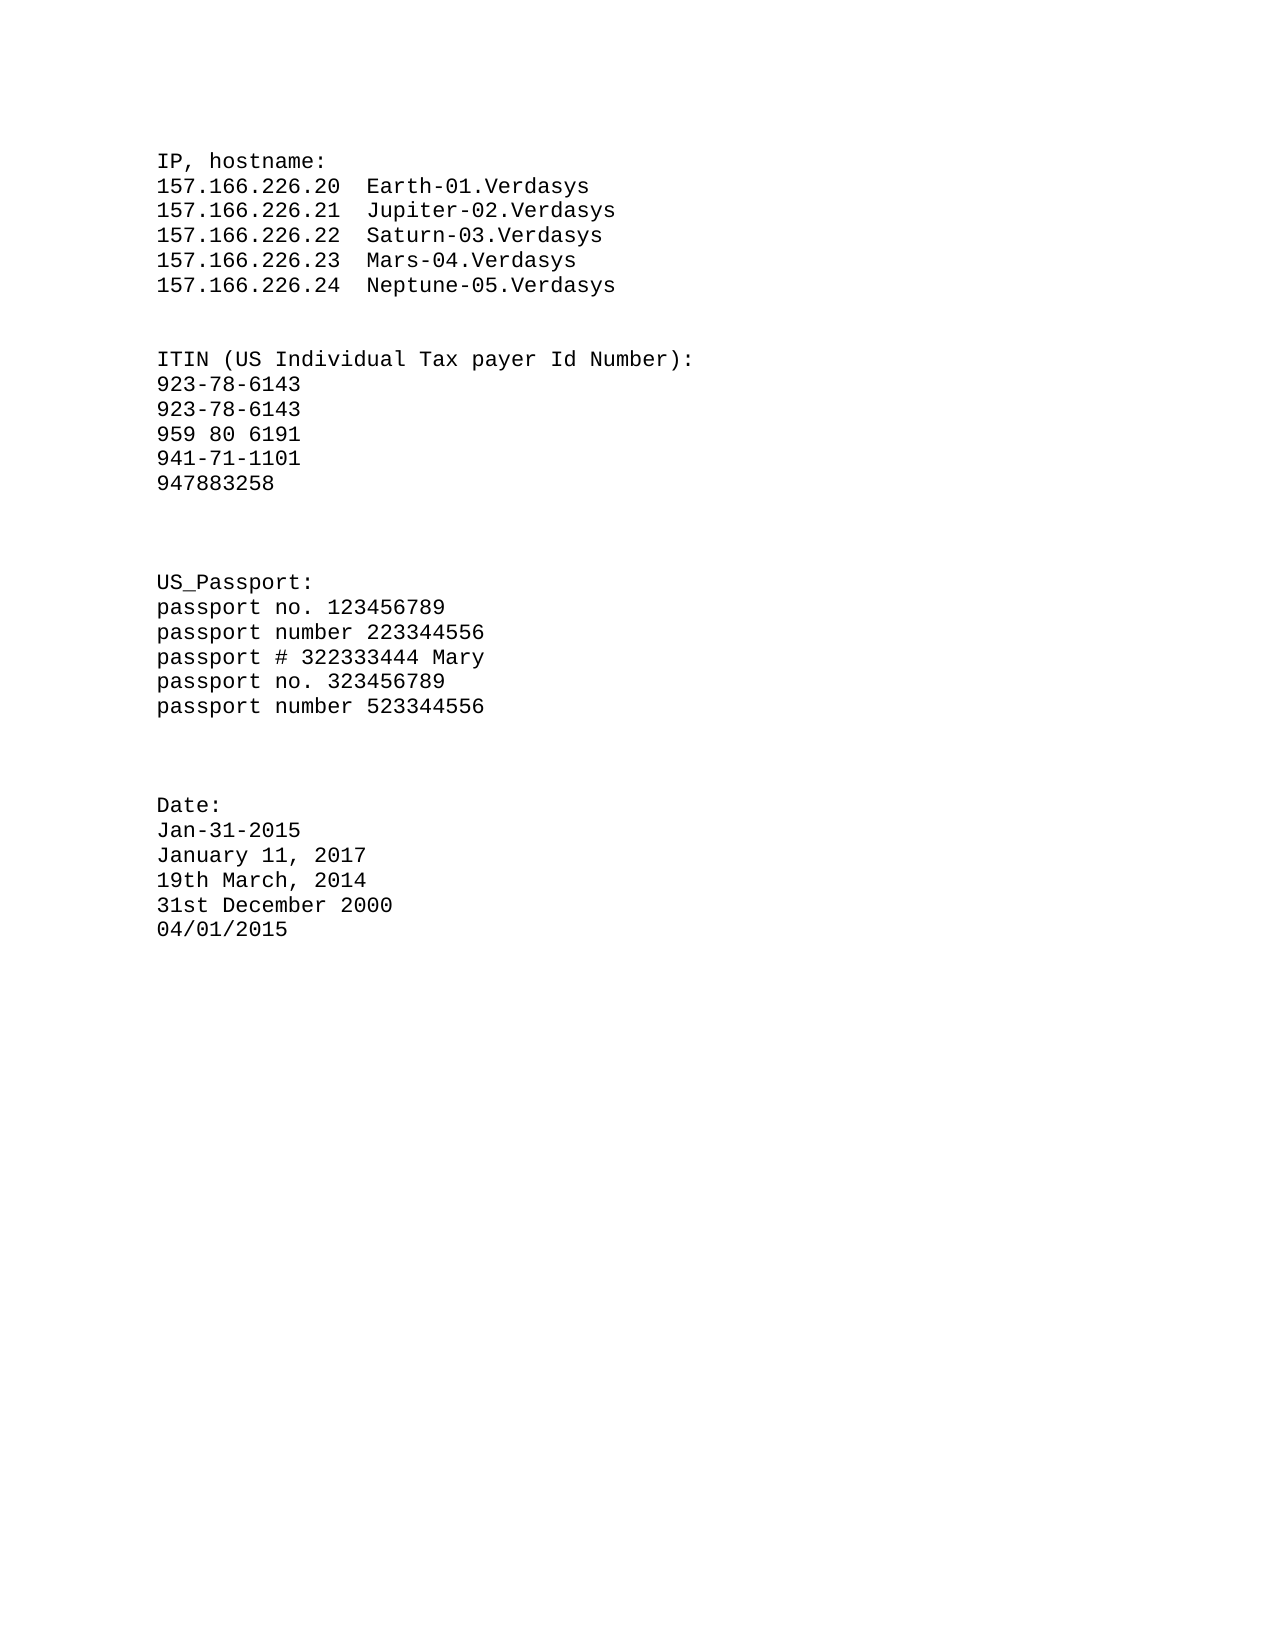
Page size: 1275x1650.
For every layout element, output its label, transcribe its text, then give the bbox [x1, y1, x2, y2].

text passport number 523344556 [156, 695, 1118, 720]
text ITIN (US Individual Tax payer Id Number): [156, 348, 1118, 373]
text Date: [156, 794, 1118, 819]
text 923-78-6143 [156, 373, 1118, 398]
text passport number 223344556 [156, 621, 1118, 646]
text IP, hostname: [156, 150, 1118, 175]
text 19th March, 2014 [156, 869, 1118, 894]
text passport no. 323456789 [156, 671, 1118, 695]
text 157.166.226.20 Earth-01.Verdasys [156, 175, 1118, 199]
text US_Passport: [156, 571, 1118, 596]
text Jan-31-2015 [156, 819, 1118, 844]
text 959 80 6191 [156, 423, 1118, 447]
text 31st December 2000 [156, 894, 1118, 918]
text 04/01/2015 [156, 918, 1118, 943]
text 941-71-1101 [156, 447, 1118, 472]
text January 11, 2017 [156, 844, 1118, 869]
text 157.166.226.23 Mars-04.Verdasys [156, 249, 1118, 274]
text 947883258 [156, 472, 1118, 497]
text 157.166.226.21 Jupiter-02.Verdasys [156, 199, 1118, 224]
text 157.166.226.24 Neptune-05.Verdasys [156, 274, 1118, 299]
text passport no. 123456789 [156, 596, 1118, 621]
text 923-78-6143 [156, 398, 1118, 423]
text passport # 322333444 Mary [156, 646, 1118, 671]
text 157.166.226.22 Saturn-03.Verdasys [156, 224, 1118, 249]
